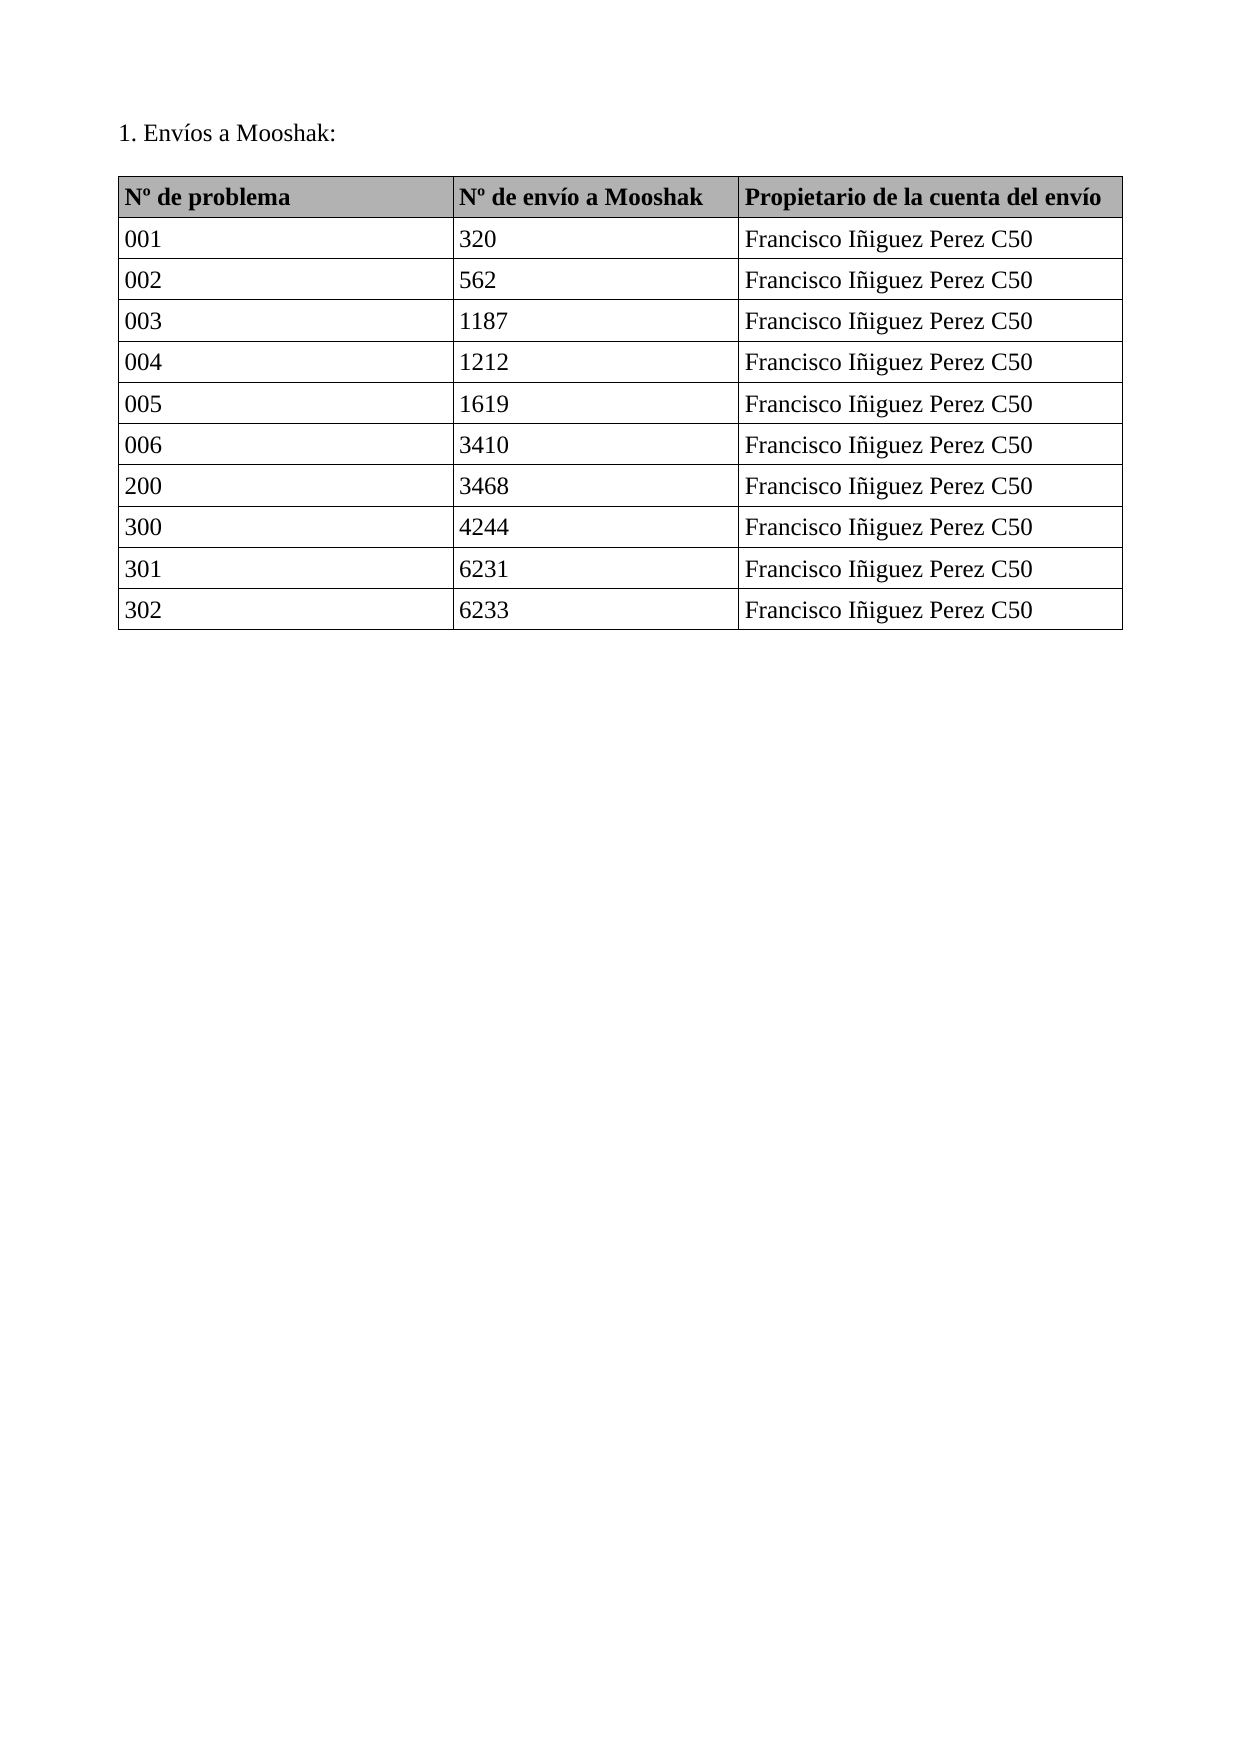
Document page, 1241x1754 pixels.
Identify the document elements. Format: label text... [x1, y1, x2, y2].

table_cell 6233 [454, 589, 738, 629]
table_cell 003 [119, 300, 453, 341]
table_cell 3410 [454, 424, 738, 464]
table_cell 300 [119, 507, 453, 547]
table_cell Francisco Iñiguez Perez C50 [739, 300, 1122, 341]
table_cell 320 [454, 218, 738, 258]
table_cell 302 [119, 589, 453, 629]
table_cell 002 [119, 259, 453, 299]
table_cell 001 [119, 218, 453, 258]
table_cell Francisco Iñiguez Perez C50 [739, 218, 1122, 258]
table_cell 200 [119, 465, 453, 506]
table_cell 004 [119, 342, 453, 382]
table_cell Francisco Iñiguez Perez C50 [739, 465, 1122, 506]
table_cell Francisco Iñiguez Perez C50 [739, 342, 1122, 382]
table_cell Francisco Iñiguez Perez C50 [739, 507, 1122, 547]
table_cell 4244 [454, 507, 738, 547]
table_cell 1212 [454, 342, 738, 382]
text 1. Envíos a Mooshak: [118, 118, 1122, 147]
table_cell Francisco Iñiguez Perez C50 [739, 259, 1122, 299]
table_cell 3468 [454, 465, 738, 506]
table_cell 562 [454, 259, 738, 299]
table_cell 006 [119, 424, 453, 464]
table_header Propietario de la cuenta del envío [739, 177, 1122, 217]
table_cell Francisco Iñiguez Perez C50 [739, 548, 1122, 588]
table_cell 005 [119, 383, 453, 423]
table_cell Francisco Iñiguez Perez C50 [739, 424, 1122, 464]
table_cell 6231 [454, 548, 738, 588]
table_header Nº de envío a Mooshak [454, 177, 738, 217]
table_cell 1187 [454, 300, 738, 341]
table_cell Francisco Iñiguez Perez C50 [739, 383, 1122, 423]
table_cell Francisco Iñiguez Perez C50 [739, 589, 1122, 629]
table_header Nº de problema [119, 177, 453, 217]
table_cell 301 [119, 548, 453, 588]
table_cell 1619 [454, 383, 738, 423]
